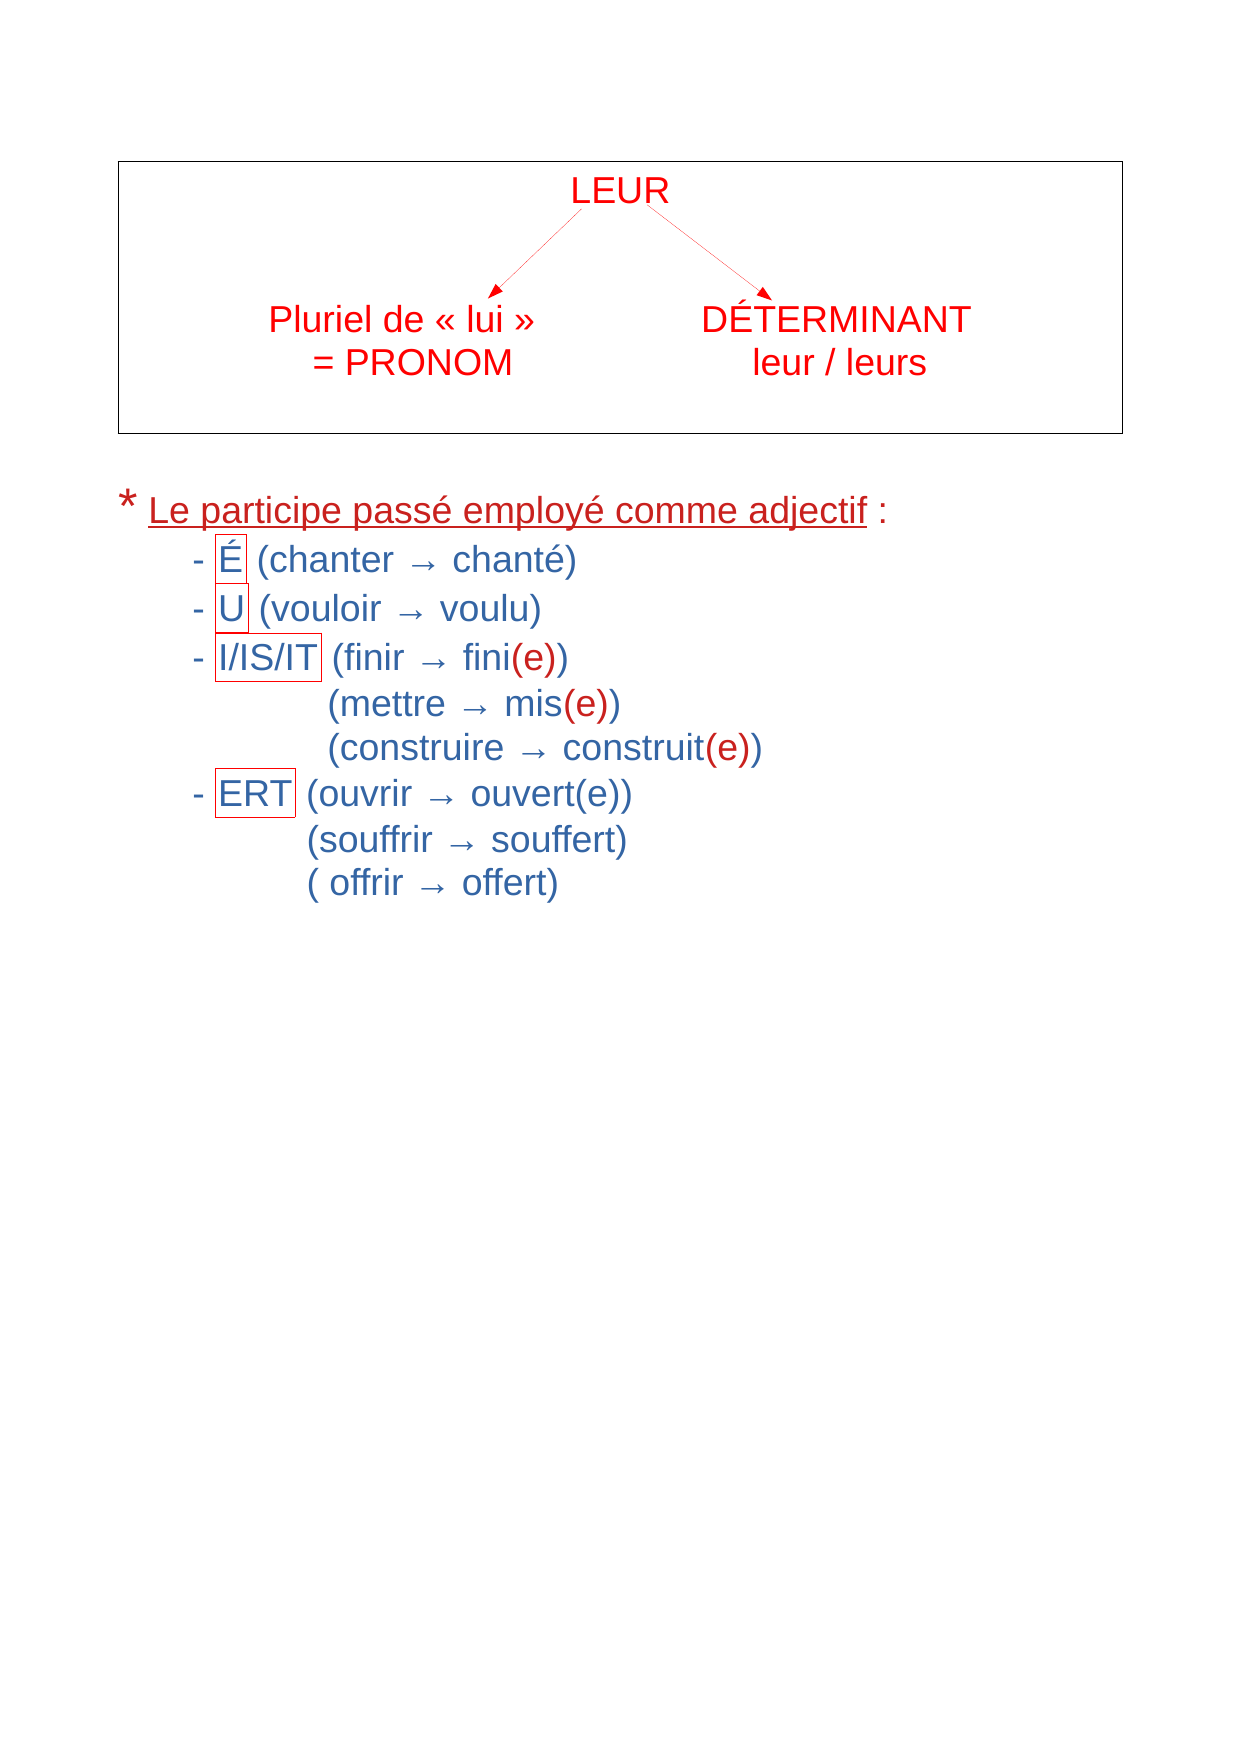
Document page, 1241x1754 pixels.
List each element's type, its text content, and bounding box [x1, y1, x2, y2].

text - U [216, 584, 248, 632]
text - É [216, 535, 246, 583]
text * Le participe passé employé comme adjectif : [118, 477, 1122, 534]
text (construire → construit(e)) [118, 725, 1122, 768]
text (ouvrir → ouvert(e)) [296, 768, 1122, 817]
text [118, 583, 215, 632]
text - ERT [216, 769, 295, 817]
text (vouloir → voulu) [249, 583, 1122, 632]
text [118, 768, 215, 817]
text ( offrir → offert) [118, 860, 1122, 903]
text (finir → fini(e)) [322, 632, 1122, 682]
text (souffrir → souffert) [118, 817, 1122, 860]
text (chanter → chanté) [247, 534, 1122, 583]
text [118, 534, 215, 583]
text - I/IS/IT [216, 634, 321, 681]
table_header LEUR Pluriel de « lui » DÉTERMINANT = PRONOM leur / leurs [119, 162, 1122, 432]
text [118, 632, 215, 682]
text (mettre → mis(e)) [118, 682, 1122, 725]
